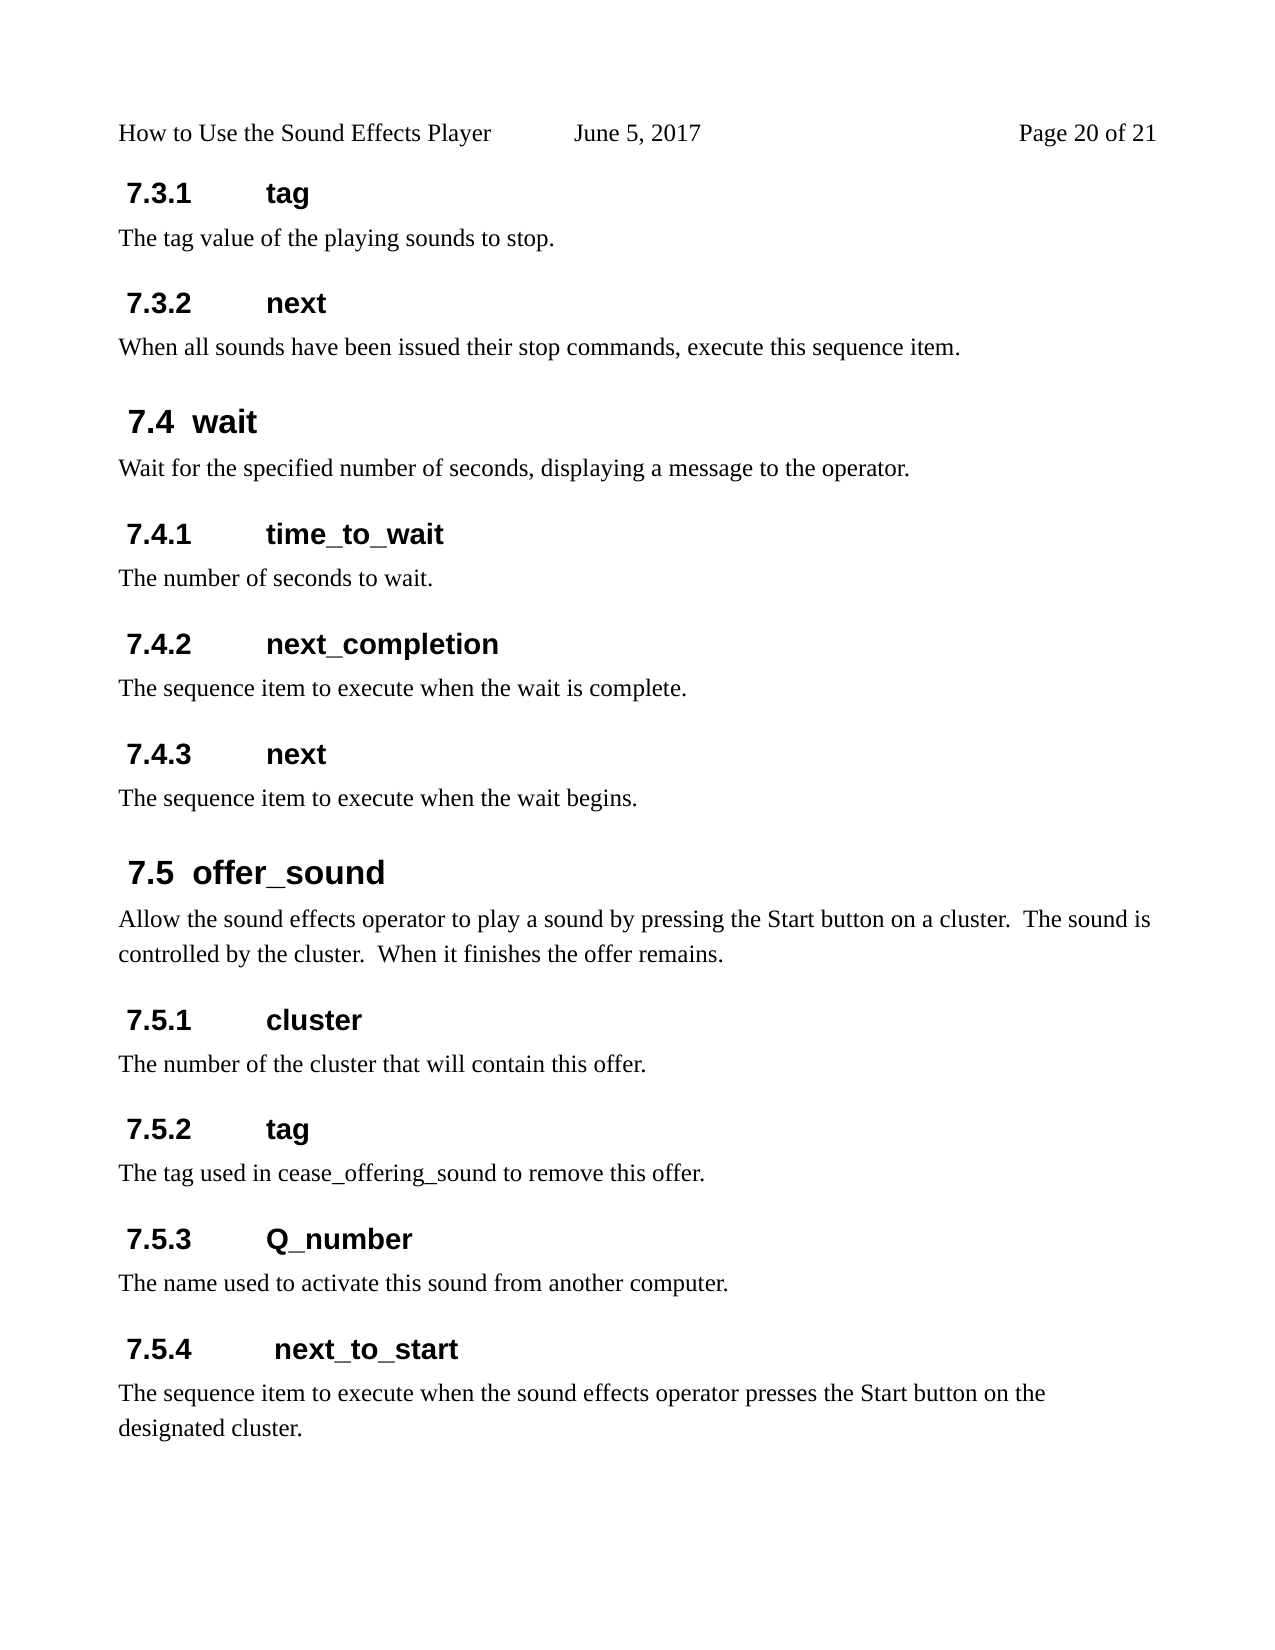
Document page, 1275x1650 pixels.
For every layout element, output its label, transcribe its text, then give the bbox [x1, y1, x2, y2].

text The sequence item to execute when the wait is complete. [118, 673, 1157, 702]
text The number of the cluster that will contain this offer. [118, 1049, 1157, 1077]
text The number of seconds to wait. [118, 563, 1157, 592]
subtitle next_completion [118, 627, 1157, 661]
subtitle wait [118, 402, 1157, 441]
subtitle cluster [118, 1002, 1157, 1036]
text Allow the sound effects operator to play a sound by pressing the Start button on a cluster. The sound is controlled by the cluster. When it finishes the offer remains. [118, 904, 1157, 967]
subtitle tag [118, 1112, 1157, 1146]
text Wait for the specified number of seconds, displaying a message to the operator. [118, 453, 1157, 482]
text When all sounds have been issued their stop commands, execute this sequence item. [118, 332, 1157, 361]
text The tag used in cease_offering_sound to remove this offer. [118, 1158, 1157, 1187]
text The name used to activate this sound from another computer. [118, 1268, 1157, 1297]
text The tag value of the playing sounds to stop. [118, 223, 1157, 251]
text The sequence item to execute when the wait begins. [118, 783, 1157, 812]
subtitle offer_sound [118, 853, 1157, 892]
subtitle time_to_wait [118, 517, 1157, 551]
subtitle Q_number [118, 1222, 1157, 1256]
subtitle next [118, 737, 1157, 771]
text The sequence item to execute when the sound effects operator presses the Start button on the designated cluster. [118, 1378, 1157, 1442]
subtitle tag [118, 176, 1157, 210]
subtitle next_to_start [118, 1332, 1157, 1366]
subtitle next [118, 286, 1157, 320]
